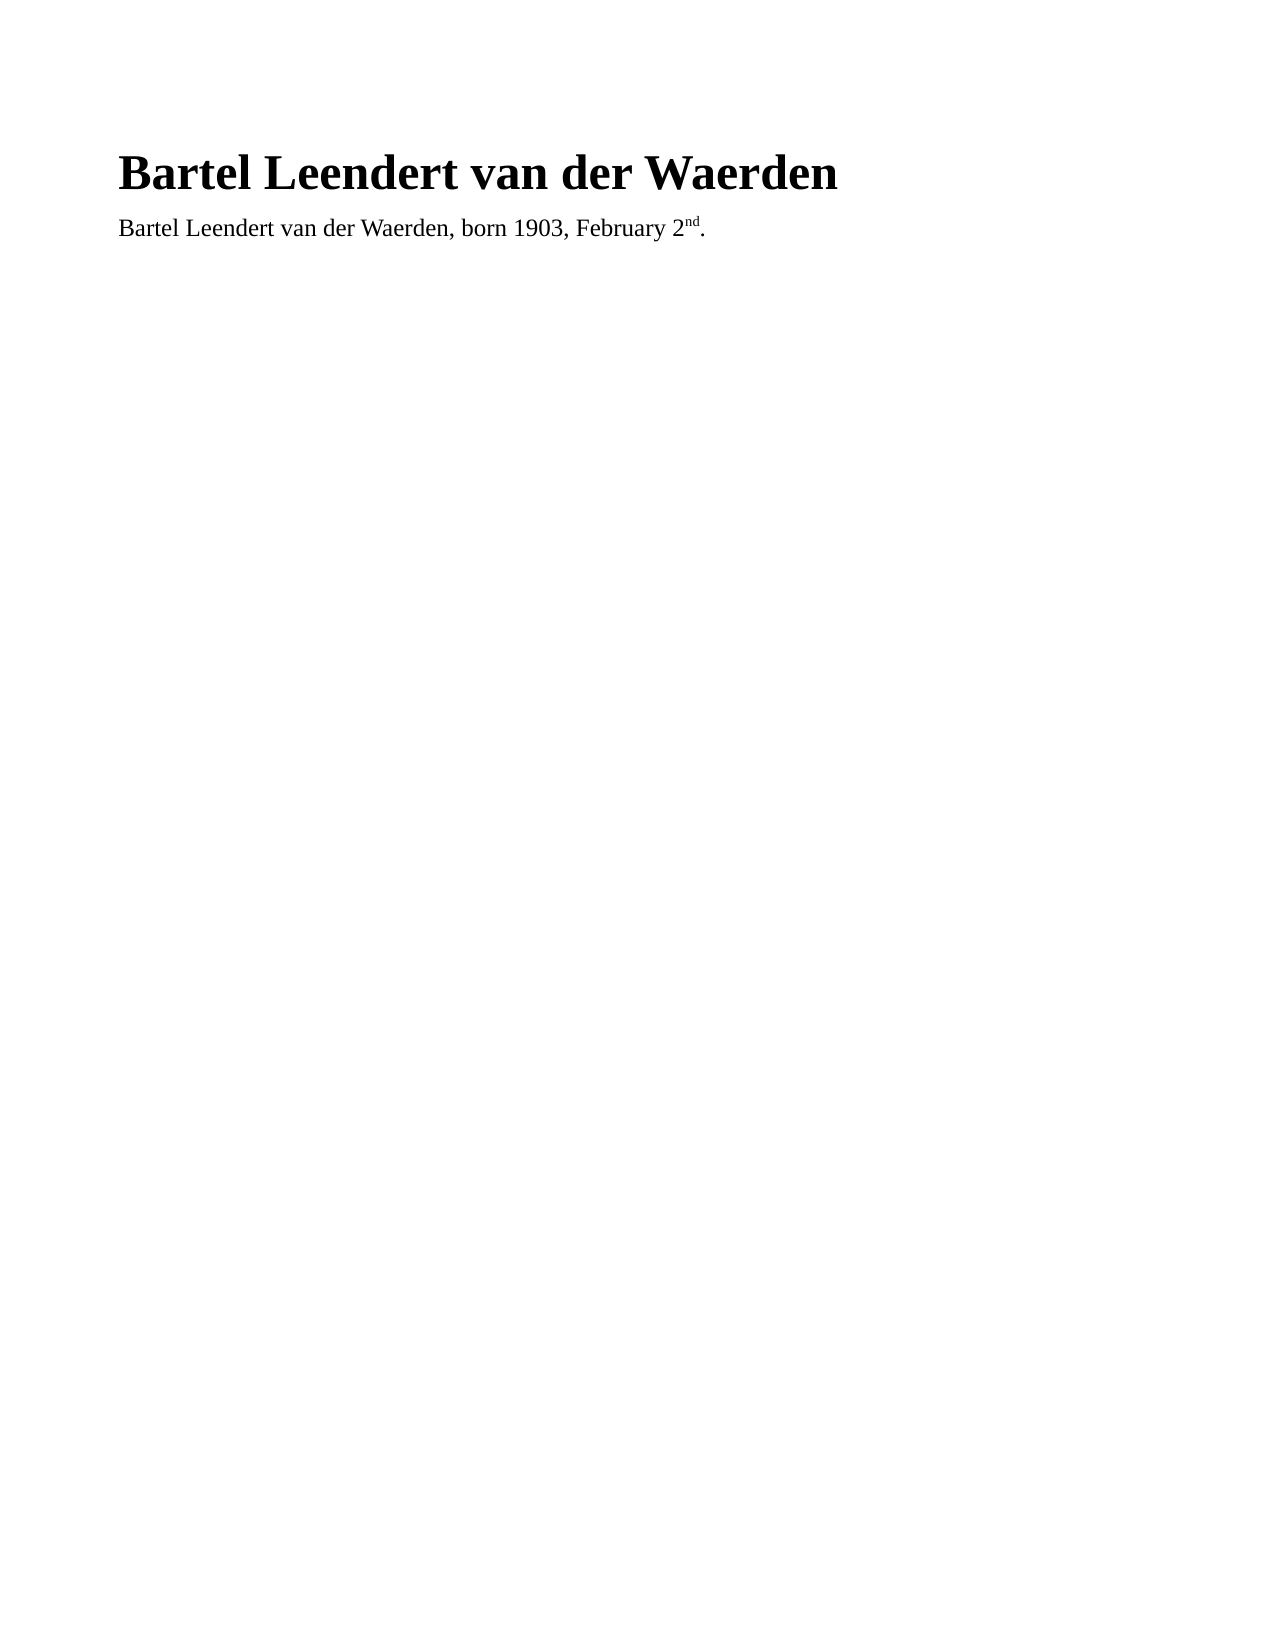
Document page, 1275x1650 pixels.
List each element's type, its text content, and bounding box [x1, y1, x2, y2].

subtitle Bartel Leendert van der Waerden [118, 143, 1157, 201]
text Bartel Leendert van der Waerden, born 1903, February 2nd. [118, 213, 1157, 242]
